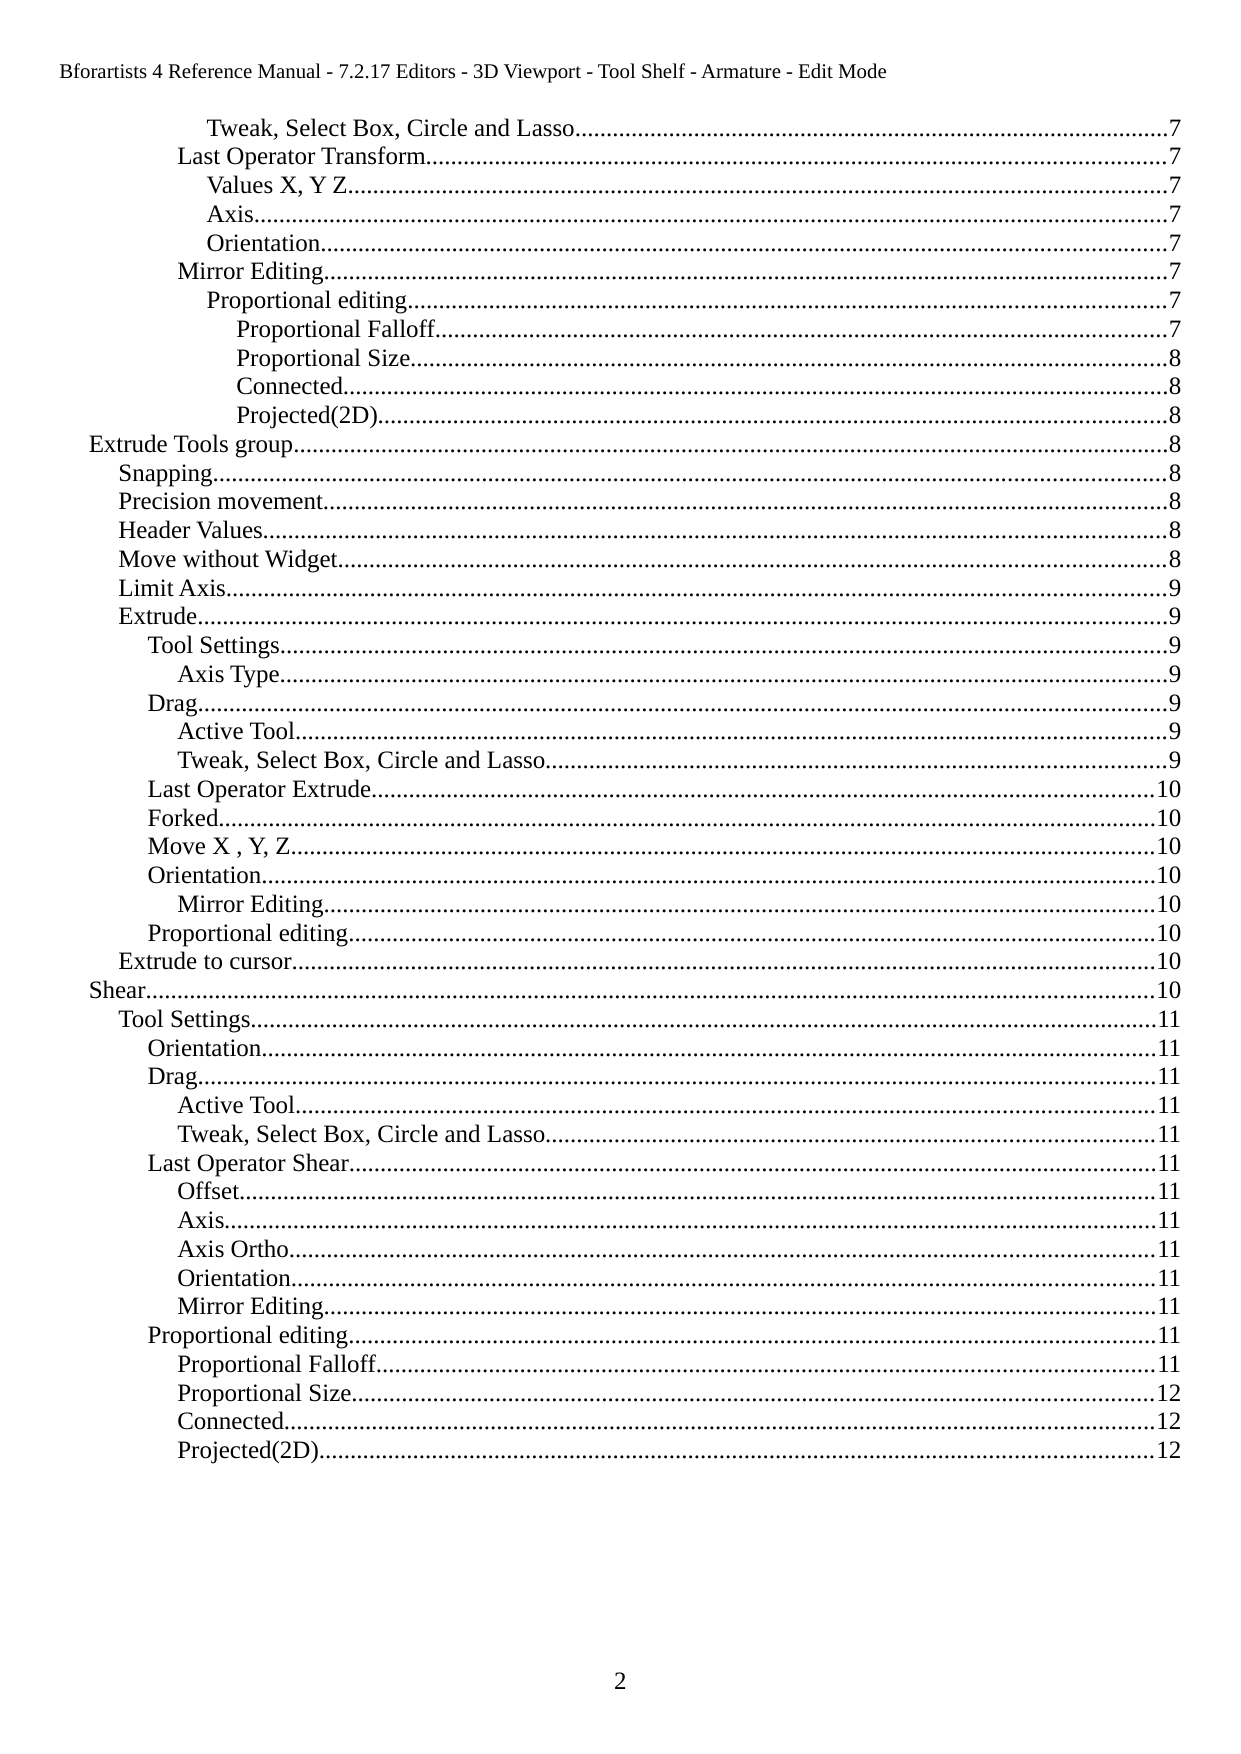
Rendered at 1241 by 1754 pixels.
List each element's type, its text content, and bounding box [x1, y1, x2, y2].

text Orientation 7 [206, 228, 1181, 256]
text Proportional Size 8 [236, 343, 1181, 371]
text Snapping 8 [118, 458, 1181, 486]
text Precision movement 8 [118, 486, 1181, 515]
text Mirror Editing 10 [177, 889, 1181, 918]
text Forked 10 [147, 803, 1181, 831]
text Extrude 9 [118, 601, 1181, 630]
text Axis 11 [177, 1205, 1181, 1234]
text Drag 11 [147, 1061, 1181, 1090]
text Axis Type 9 [177, 659, 1181, 688]
text Active Tool 11 [177, 1090, 1181, 1119]
text Shear 10 [88, 975, 1181, 1004]
text Last Operator Shear 11 [147, 1148, 1181, 1176]
text Proportional editing 7 [206, 285, 1181, 314]
text Limit Axis 9 [118, 573, 1181, 601]
text Values X, Y Z 7 [206, 170, 1181, 199]
text Orientation 11 [147, 1033, 1181, 1061]
text Last Operator Transform 7 [177, 141, 1181, 170]
text Offset 11 [177, 1176, 1181, 1205]
text Drag 9 [147, 688, 1181, 716]
text Proportional editing 11 [147, 1320, 1181, 1349]
text Active Tool 9 [177, 716, 1181, 745]
text Move X , Y, Z 10 [147, 831, 1181, 860]
text Tweak, Select Box, Circle and Lasso 7 [206, 113, 1181, 141]
text Mirror Editing 7 [177, 256, 1181, 285]
text Proportional Falloff 11 [177, 1349, 1181, 1378]
text Axis Ortho 11 [177, 1234, 1181, 1263]
text Tweak, Select Box, Circle and Lasso 9 [177, 745, 1181, 774]
text Projected(2D) 12 [177, 1435, 1181, 1464]
text Tool Settings 11 [118, 1004, 1181, 1033]
text Proportional Falloff 7 [236, 314, 1181, 343]
text Tool Settings 9 [147, 630, 1181, 659]
text Connected 12 [177, 1406, 1181, 1435]
text Orientation 10 [147, 860, 1181, 889]
text Header Values 8 [118, 515, 1181, 544]
text Projected(2D) 8 [236, 400, 1181, 429]
text Proportional Size 12 [177, 1378, 1181, 1406]
text Connected 8 [236, 371, 1181, 400]
text Proportional editing 10 [147, 918, 1181, 946]
text Extrude to cursor 10 [118, 946, 1181, 975]
text Last Operator Extrude 10 [147, 774, 1181, 803]
text Axis 7 [206, 199, 1181, 228]
text Extrude Tools group 8 [88, 429, 1181, 458]
text Mirror Editing 11 [177, 1291, 1181, 1320]
text Tweak, Select Box, Circle and Lasso 11 [177, 1119, 1181, 1148]
text Orientation 11 [177, 1263, 1181, 1291]
text Move without Widget 8 [118, 544, 1181, 573]
